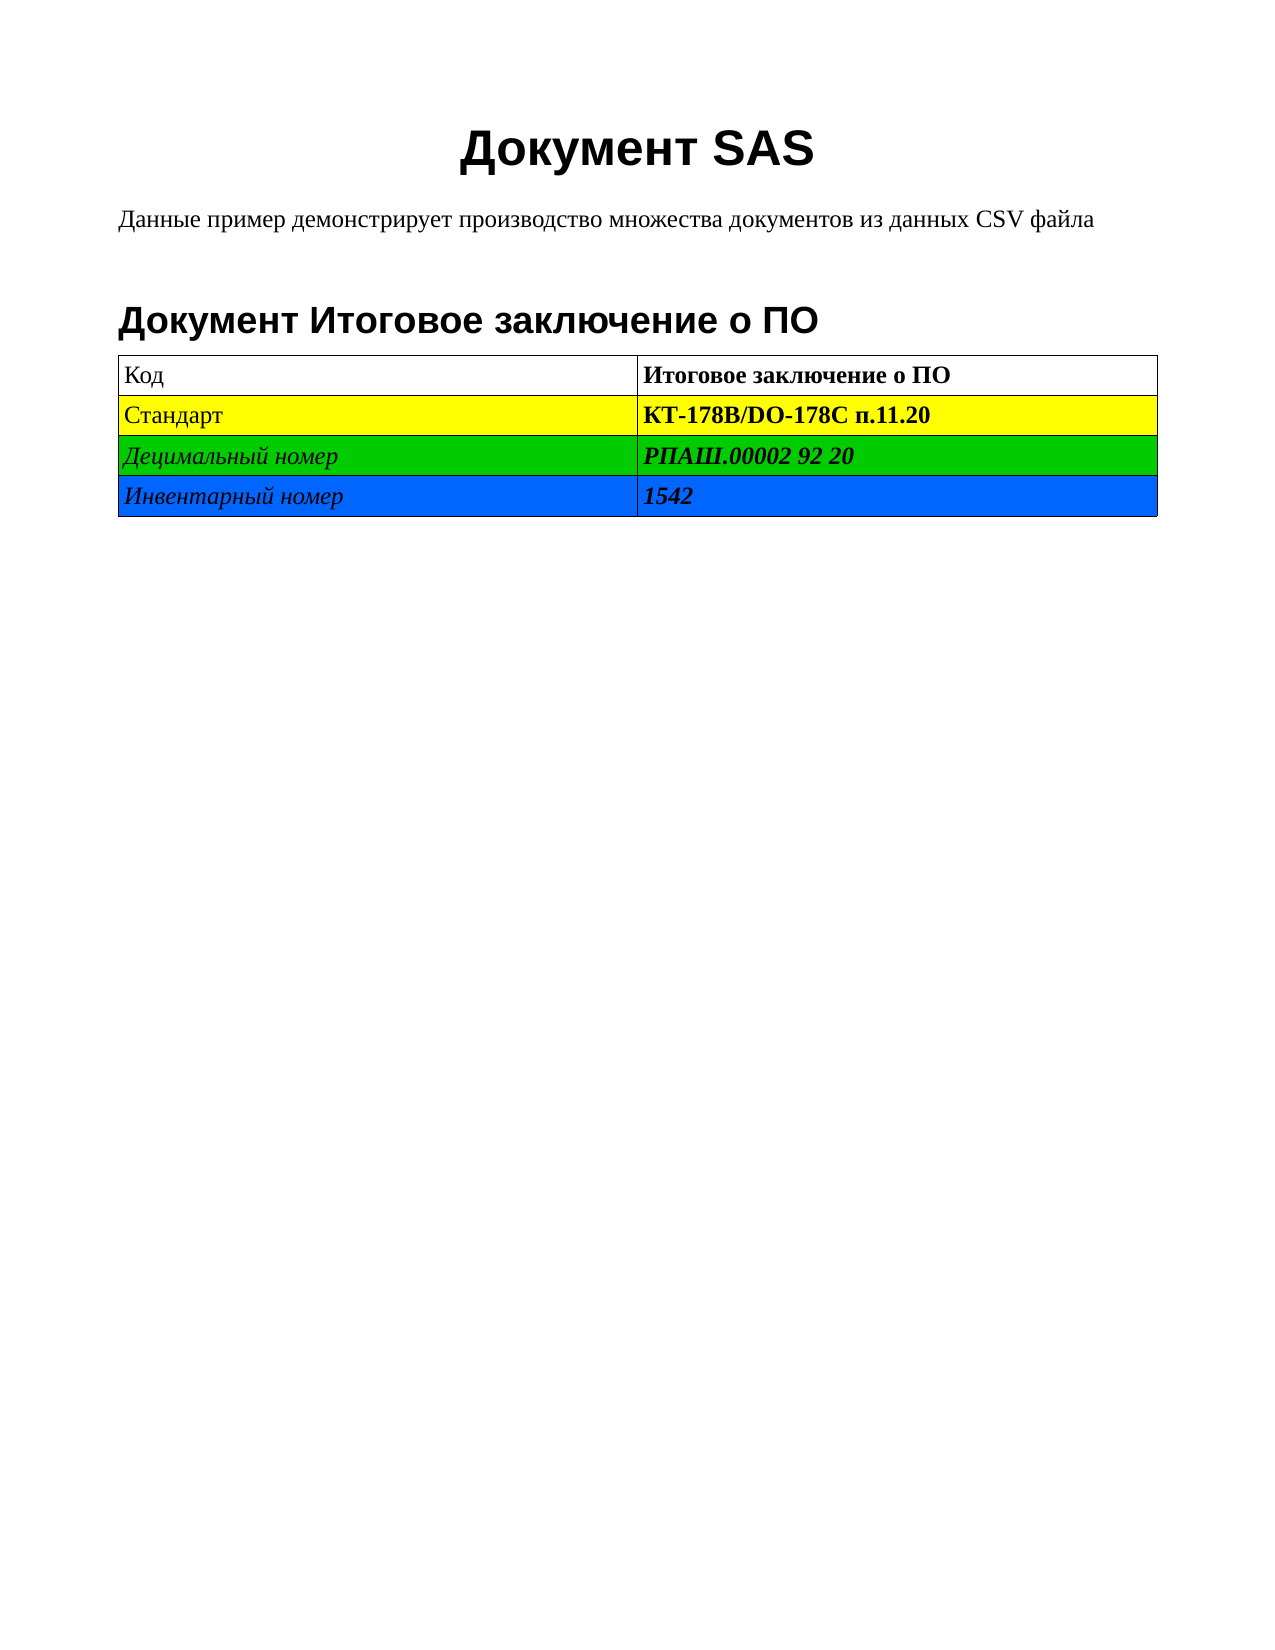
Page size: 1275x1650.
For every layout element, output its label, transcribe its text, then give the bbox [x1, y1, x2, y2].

table_cell РПАШ.00002 92 20 [638, 436, 1157, 475]
table_cell Децимальный номер [119, 436, 637, 475]
table_cell Инвентарный номер [119, 476, 637, 516]
table_cell Стандарт [119, 396, 637, 435]
table_cell КТ-178В/DO-178C п.11.20 [638, 396, 1157, 435]
table_header Итоговое заключение о ПО [638, 356, 1157, 395]
table_header Код [119, 356, 637, 395]
table_cell 1542 [638, 476, 1157, 516]
text Данные пример демонстрирует производство множества документов из данных CSV файла [118, 204, 1157, 233]
subtitle Документ Итоговое заключение о ПО [118, 298, 1157, 342]
subtitle Документ SAS [118, 118, 1157, 176]
